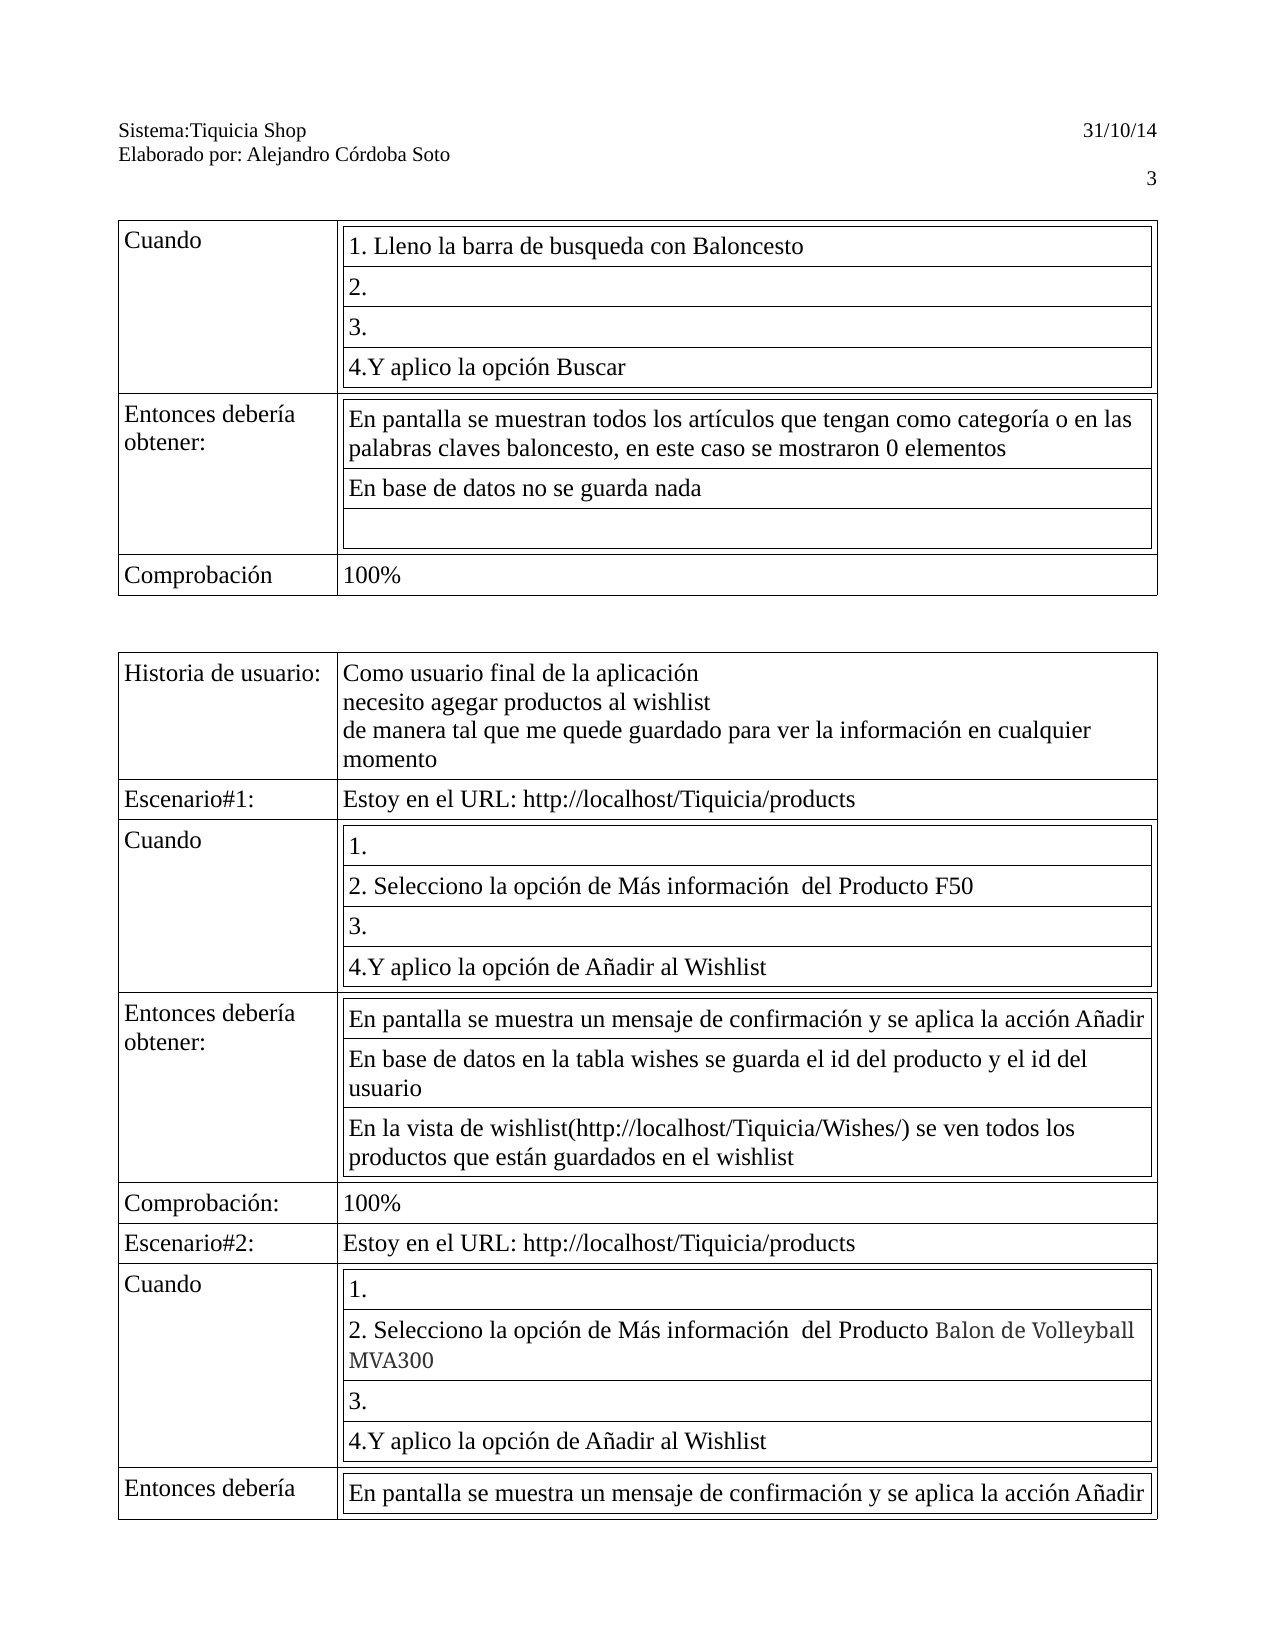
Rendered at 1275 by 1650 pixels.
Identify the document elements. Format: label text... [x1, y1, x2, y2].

table_header En pantalla se muestra un mensaje de confirmación y se aplica la acción Añadir [344, 1474, 1151, 1513]
table_cell 100% [338, 1183, 1157, 1223]
table_cell Estoy en el URL: http://localhost/Tiquicia/products [338, 780, 1157, 819]
table_cell Cuando [119, 221, 337, 393]
table_cell Escenario#2: [119, 1224, 337, 1263]
table_cell 3. [344, 307, 1151, 347]
table_cell 3. [344, 1381, 1151, 1421]
table_cell [338, 993, 1157, 1182]
table_cell En base de datos no se guarda nada [344, 469, 1151, 508]
table_cell 2. Selecciono la opción de Más información del Producto Balon de Volleyball MVA300 [344, 1310, 1151, 1380]
table_cell [338, 820, 1157, 992]
table_header En pantalla se muestra un mensaje de confirmación y se aplica la acción Añadir [344, 999, 1151, 1038]
table_header Como usuario final de la aplicación necesito agegar productos al wishlist de manera tal que me quede guardado para ver la información en cualquier momento [338, 653, 1157, 779]
table_header 1. [344, 1270, 1151, 1309]
table_cell En la vista de wishlist(http://localhost/Tiquicia/Wishes/) se ven todos los productos que están guardados en el wishlist [344, 1108, 1151, 1176]
table_cell Entonces debería [119, 1468, 337, 1519]
table_cell [338, 221, 1157, 393]
table_cell Escenario#1: [119, 780, 337, 819]
table_cell 4.Y aplico la opción Buscar [344, 348, 1151, 387]
table_cell Entonces debería obtener: [119, 993, 337, 1182]
table_cell 2. Selecciono la opción de Más información del Producto F50 [344, 866, 1151, 906]
table_header En pantalla se muestran todos los artículos que tengan como categoría o en las palabras claves baloncesto, en este caso se mostraron 0 elementos [344, 400, 1151, 468]
table_header 1. [344, 826, 1151, 865]
table_cell 4.Y aplico la opción de Añadir al Wishlist [344, 1422, 1151, 1461]
table_cell 100% [338, 555, 1157, 594]
table_cell 2. [344, 267, 1151, 306]
table_cell Entonces debería obtener: [119, 394, 337, 554]
table_cell [344, 509, 1151, 548]
table_cell En base de datos en la tabla wishes se guarda el id del producto y el id del usuario [344, 1039, 1151, 1107]
table_cell [338, 1264, 1157, 1467]
table_header 1. Lleno la barra de busqueda con Baloncesto [344, 227, 1151, 266]
table_cell Comprobación [119, 555, 337, 594]
table_cell Cuando [119, 1264, 337, 1467]
table_cell 3. [344, 907, 1151, 946]
table_header Historia de usuario: [119, 653, 337, 779]
table_cell [338, 394, 1157, 554]
table_cell Cuando [119, 820, 337, 992]
table_cell [338, 1468, 1157, 1519]
table_cell 4.Y aplico la opción de Añadir al Wishlist [344, 947, 1151, 986]
table_cell Estoy en el URL: http://localhost/Tiquicia/products [338, 1224, 1157, 1263]
table_cell Comprobación: [119, 1183, 337, 1223]
